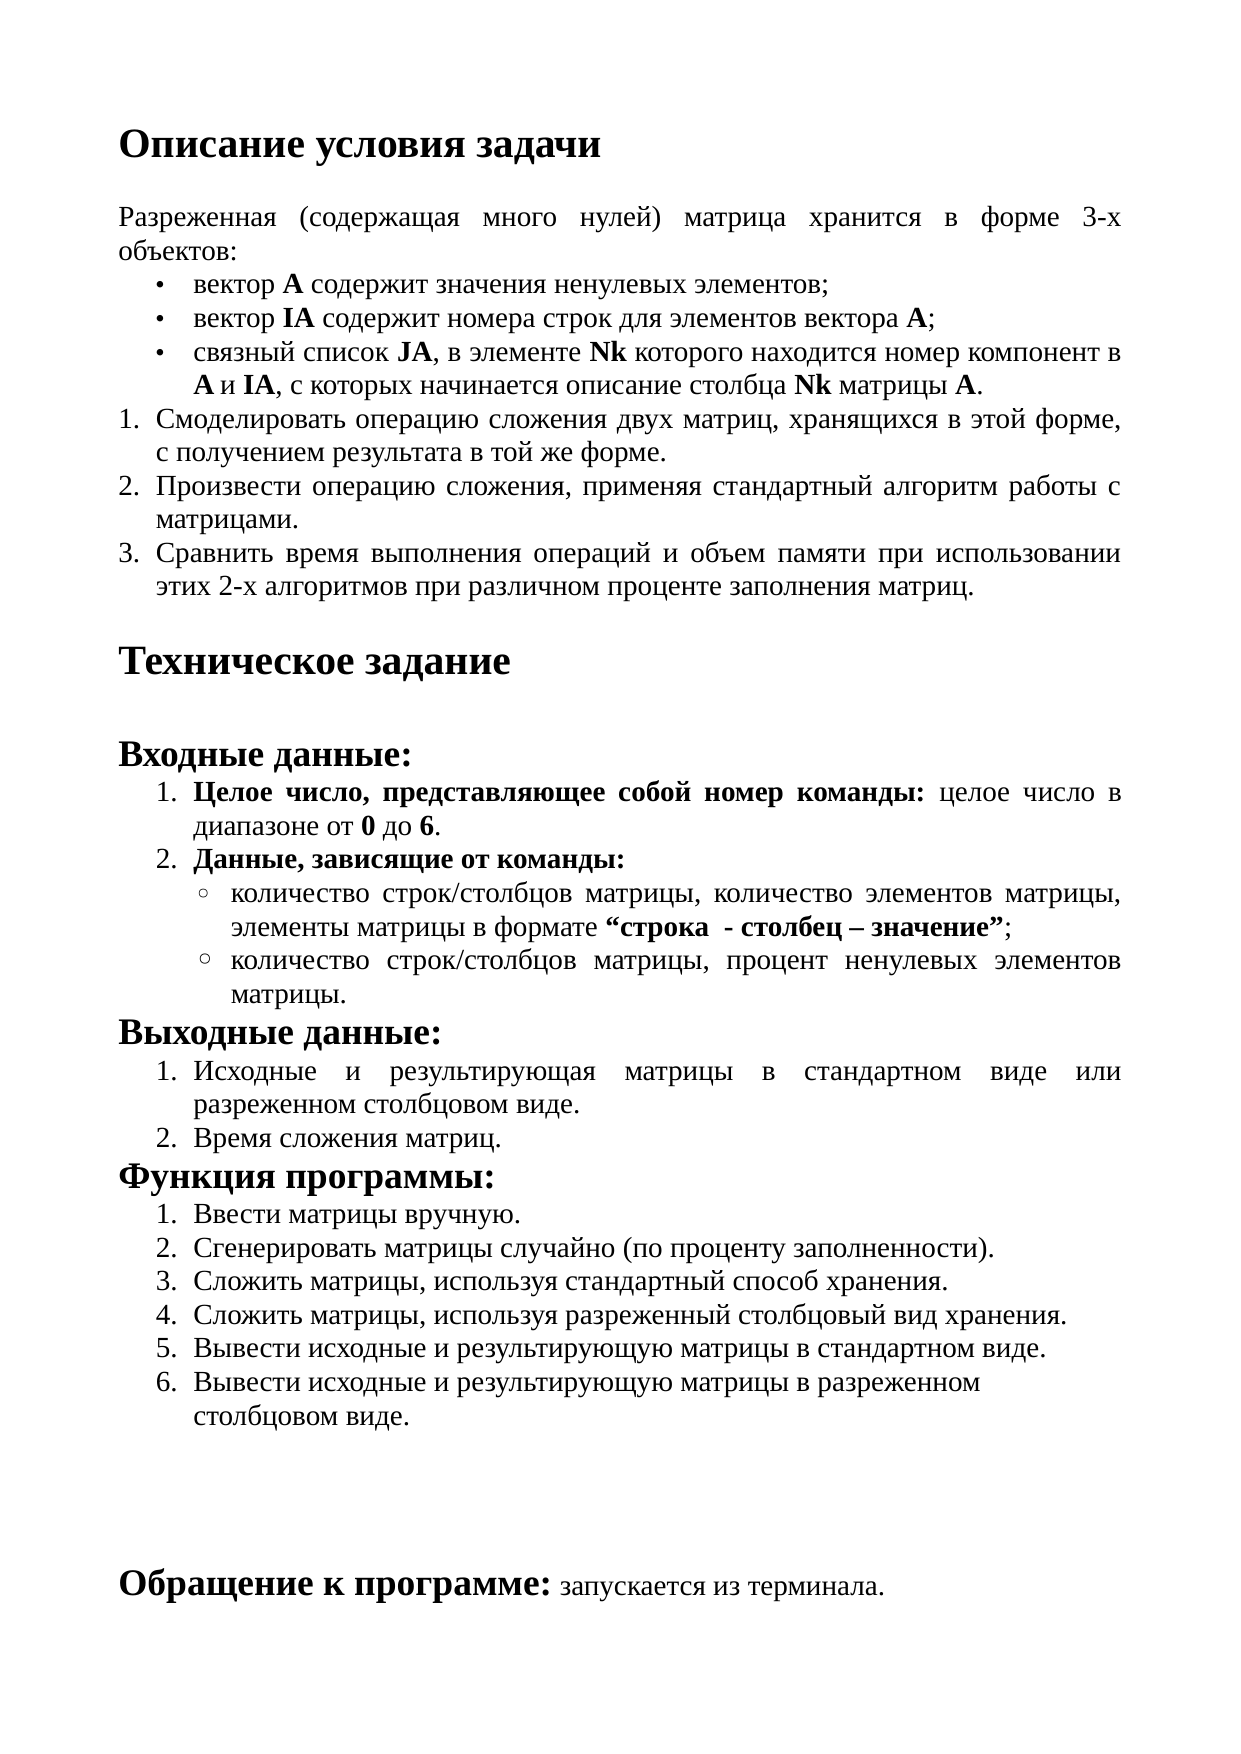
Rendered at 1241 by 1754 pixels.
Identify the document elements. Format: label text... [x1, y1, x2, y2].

list Исходные и результирующая матрицы в стандартном виде или разреженном столбцовом виде. [156, 1053, 1122, 1120]
text Разреженная (содержащая много нулей) матрица хранится в форме 3-х объектов: [118, 166, 1122, 267]
text Описание условия задачи [118, 118, 1122, 166]
list Время сложения матриц. [156, 1120, 1122, 1153]
list Смоделировать операцию сложения двух матриц, хранящихся в этой форме, с получением результата в той же форме. [118, 401, 1122, 468]
list вектор A содержит значения ненулевых элементов; [156, 267, 1122, 300]
list Ввести матрицы вручную. [156, 1196, 1122, 1230]
list Данные, зависящие от команды: [156, 842, 1122, 875]
list Вывести исходные и результирующую матрицы в разреженном столбцовом виде. [156, 1364, 1122, 1460]
text Входные данные: [118, 731, 1122, 774]
text Выходные данные: [118, 1009, 1122, 1053]
list Сложить матрицы, используя разреженный столбцовый вид хранения. [156, 1297, 1122, 1331]
list количество строк/столбцов матрицы, количество элементов матрицы, элементы матрицы в формате “строка - столбец – значение”; [193, 875, 1122, 942]
list вектор IA содержит номера строк для элементов вектора A; [156, 300, 1122, 334]
list Целое число, представляющее собой номер команды: целое число в диапазоне от 0 до 6. [156, 774, 1122, 842]
list Сравнить время выполнения операций и объем памяти при использовании этих 2-х алгоритмов при различном проценте заполнения матриц. [118, 535, 1122, 602]
list связный список JA, в элементе Nk которого находится номер компонент в A и IA, с которых начинается описание столбца Nk матрицы A. [156, 334, 1122, 401]
list Сложить матрицы, используя стандартный способ хранения. [156, 1263, 1122, 1297]
text Техническое задание [118, 636, 1122, 683]
list Произвести операцию сложения, применяя стандартный алгоритм работы с матрицами. [118, 468, 1122, 535]
list количество строк/столбцов матрицы, процент ненулевых элементов матрицы. [193, 942, 1122, 1009]
list Сгенерировать матрицы случайно (по проценту заполненности). [156, 1230, 1122, 1263]
text Обращение к программе: запускается из терминала. [118, 1561, 1122, 1604]
text Функция программы: [118, 1153, 1122, 1196]
list Вывести исходные и результирующую матрицы в стандартном виде. [156, 1331, 1122, 1364]
